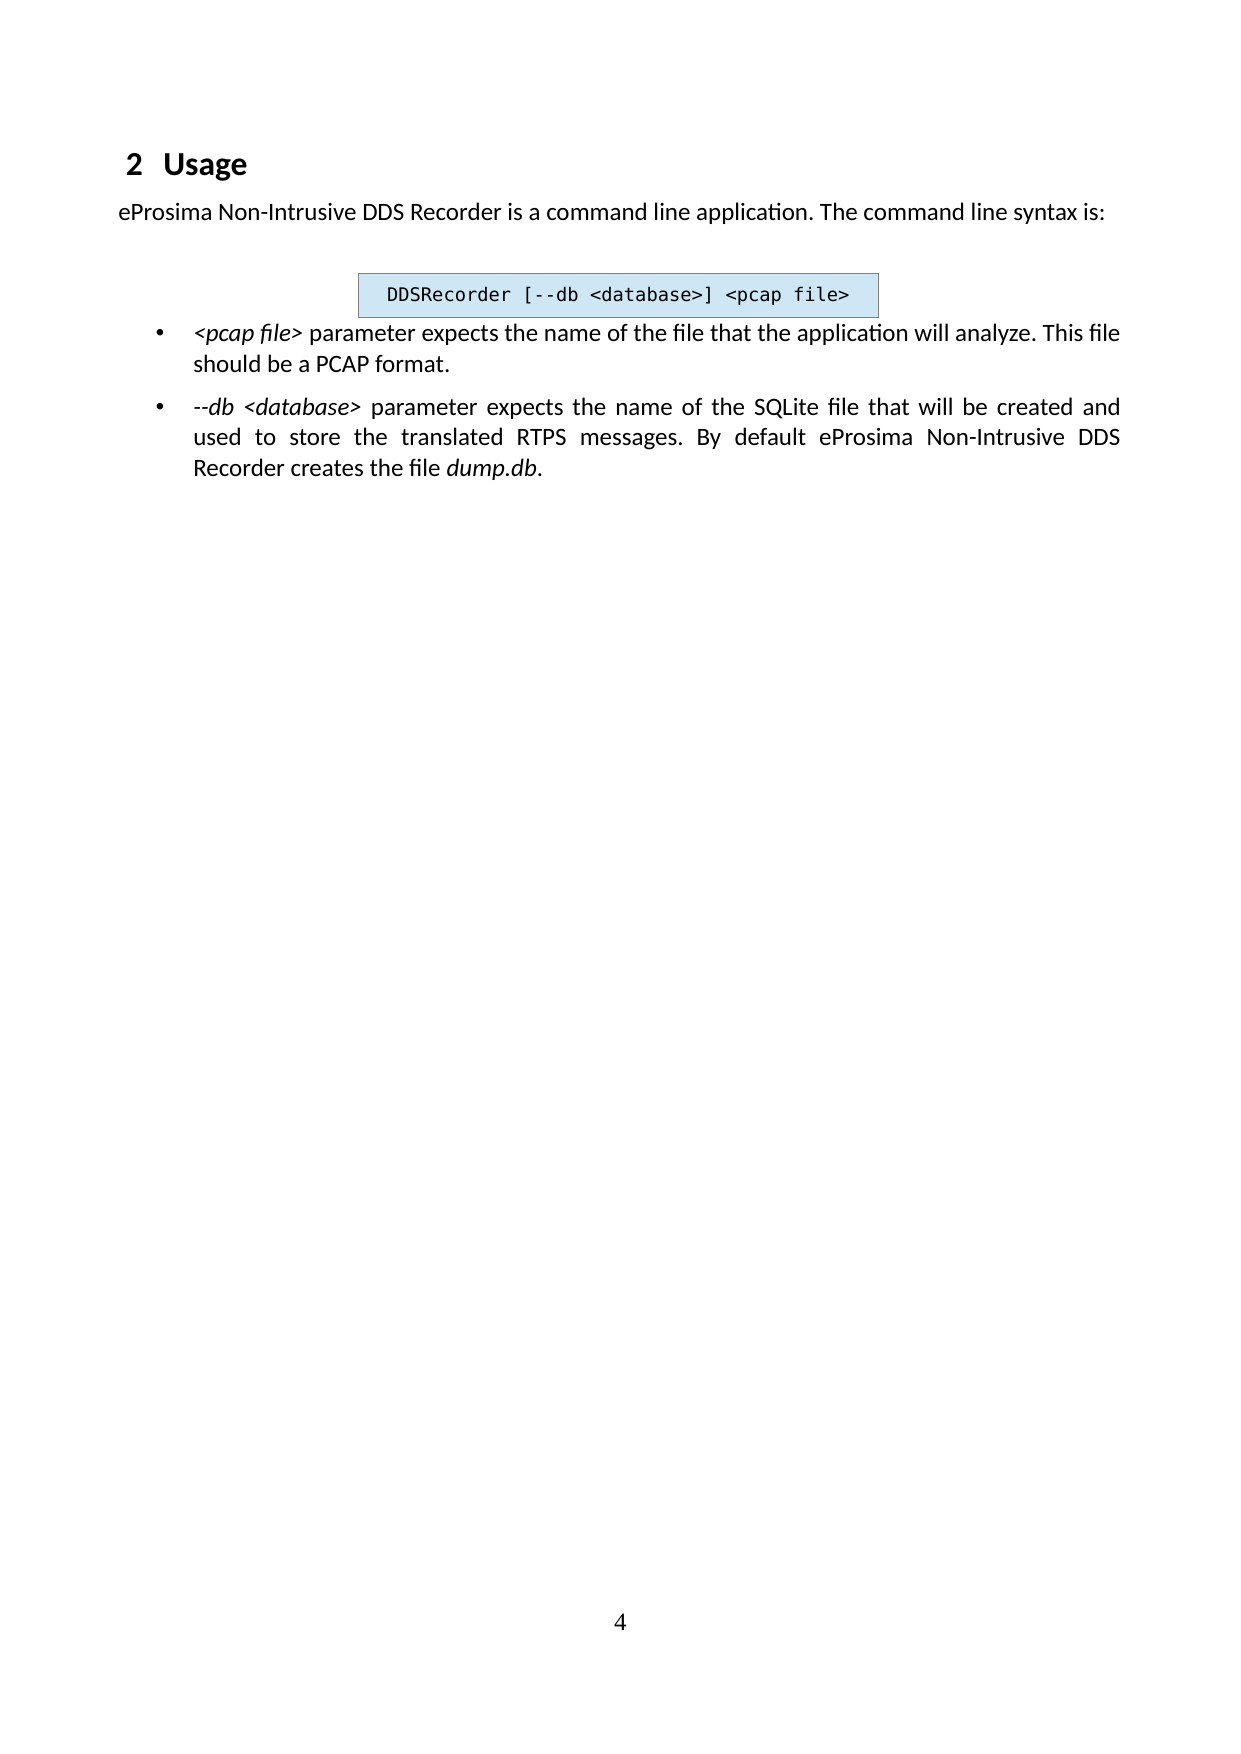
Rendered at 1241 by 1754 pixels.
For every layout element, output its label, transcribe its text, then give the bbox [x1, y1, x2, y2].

list --db <database> parameter expects the name of the SQLite file that will be created and used to store the translated RTPS messages. By default eProsima Non-Intrusive DDS Recorder creates the file dump.db. [156, 391, 1122, 483]
text eProsima Non-Intrusive DDS Recorder is a command line application. The command line syntax is: [118, 197, 1122, 227]
list <pcap file> parameter expects the name of the file that the application will analyze. This file should be a PCAP format. [156, 283, 1122, 378]
subtitle Usage [118, 143, 1122, 184]
